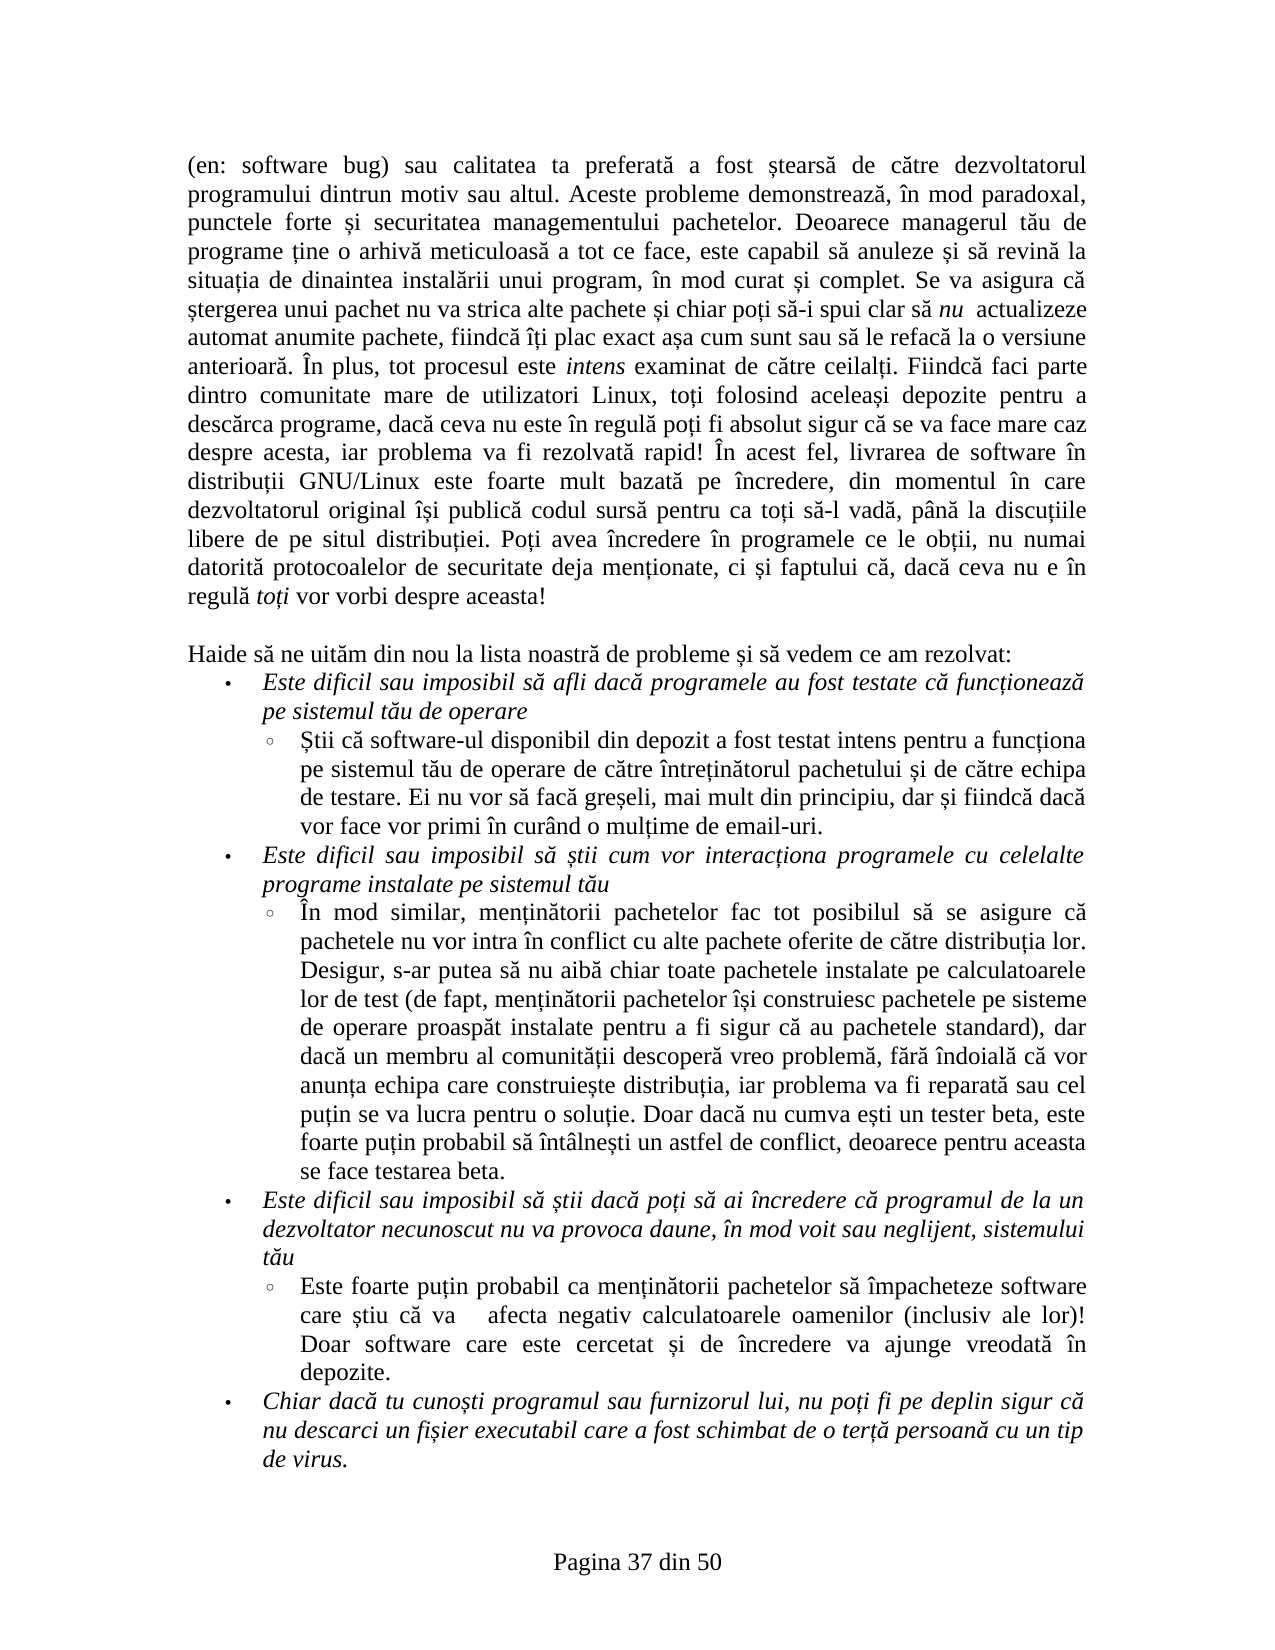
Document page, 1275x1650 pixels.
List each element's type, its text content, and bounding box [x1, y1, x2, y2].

list Este dificil sau imposibil să afli dacă programele au fost testate că funcționează pe sistemul tău de operare [225, 667, 1087, 725]
text Haide să ne uităm din nou la lista noastră de probleme și să vedem ce am rezolvat: [187, 639, 1087, 667]
list În mod similar, menținătorii pachetelor fac tot posibilul să se asigure că pachetele nu vor intra în conflict cu alte pachete oferite de către distribuția lor. Desigur, s-ar putea să nu aibă chiar toate pachetele instalate pe calculatoarele lor de test (de fapt, menținătorii pachetelor își construiesc pachetele pe sisteme de operare proaspăt instalate pentru a fi sigur că au pachetele standard), dar dacă un membru al comunității descoperă vreo problemă, fără îndoială că vor anunța echipa care construiește distribuția, iar problema va fi reparată sau cel puțin se va lucra pentru o soluție. Doar dacă nu cumva ești un tester beta, este foarte puțin probabil să întâlnești un astfel de conflict, deoarece pentru aceasta se face testarea beta. [262, 897, 1087, 1185]
list Este dificil sau imposibil să știi cum vor interacționa programele cu celelalte programe instalate pe sistemul tău [225, 840, 1087, 897]
list Știi că software-ul disponibil din depozit a fost testat intens pentru a funcționa pe sistemul tău de operare de către întreținătorul pachetului și de către echipa de testare. Ei nu vor să facă greșeli, mai mult din principiu, dar și fiindcă dacă vor face vor primi în curând o mulțime de email-uri. [262, 725, 1087, 840]
list Chiar dacă tu cunoști programul sau furnizorul lui, nu poți fi pe deplin sigur că nu descarci un fișier executabil care a fost schimbat de o terță persoană cu un tip de virus. [225, 1386, 1087, 1472]
list Este foarte puțin probabil ca menținătorii pachetelor să împacheteze software care știu că va afecta negativ calculatoarele oamenilor (inclusiv ale lor)! Doar software care este cercetat și de încredere va ajunge vreodată în depozite. [262, 1271, 1087, 1386]
text (en: software bug) sau calitatea ta preferată a fost ștearsă de către dezvoltatorul programului dintrun motiv sau altul. Aceste probleme demonstrează, în mod paradoxal, punctele forte și securitatea managementului pachetelor. Deoarece managerul tău de programe ține o arhivă meticuloasă a tot ce face, este capabil să anuleze și să revină la situația de dinaintea instalării unui program, în mod curat și complet. Se va asigura că ștergerea unui pachet nu va strica alte pachete și chiar poți să-i spui clar să nu actualizeze automat anumite pachete, fiindcă îți plac exact așa cum sunt sau să le refacă la o versiune anterioară. În plus, tot procesul este intens examinat de către ceilalți. Fiindcă faci parte dintro comunitate mare de utilizatori Linux, toți folosind aceleași depozite pentru a descărca programe, dacă ceva nu este în regulă poți fi absolut sigur că se va face mare caz despre acesta, iar problema va fi rezolvată rapid! În acest fel, livrarea de software în distribuții GNU/Linux este foarte mult bazată pe încredere, din momentul în care dezvoltatorul original își publică codul sursă pentru ca toți să-l vadă, până la discuțiile libere de pe situl distribuției. Poți avea încredere în programele ce le obții, nu numai datorită protocoalelor de securitate deja menționate, ci și faptului că, dacă ceva nu e în regulă toți vor vorbi despre aceasta! [187, 150, 1087, 610]
list Este dificil sau imposibil să știi dacă poți să ai încredere că programul de la un dezvoltator necunoscut nu va provoca daune, în mod voit sau neglijent, sistemului tău [225, 1185, 1087, 1271]
